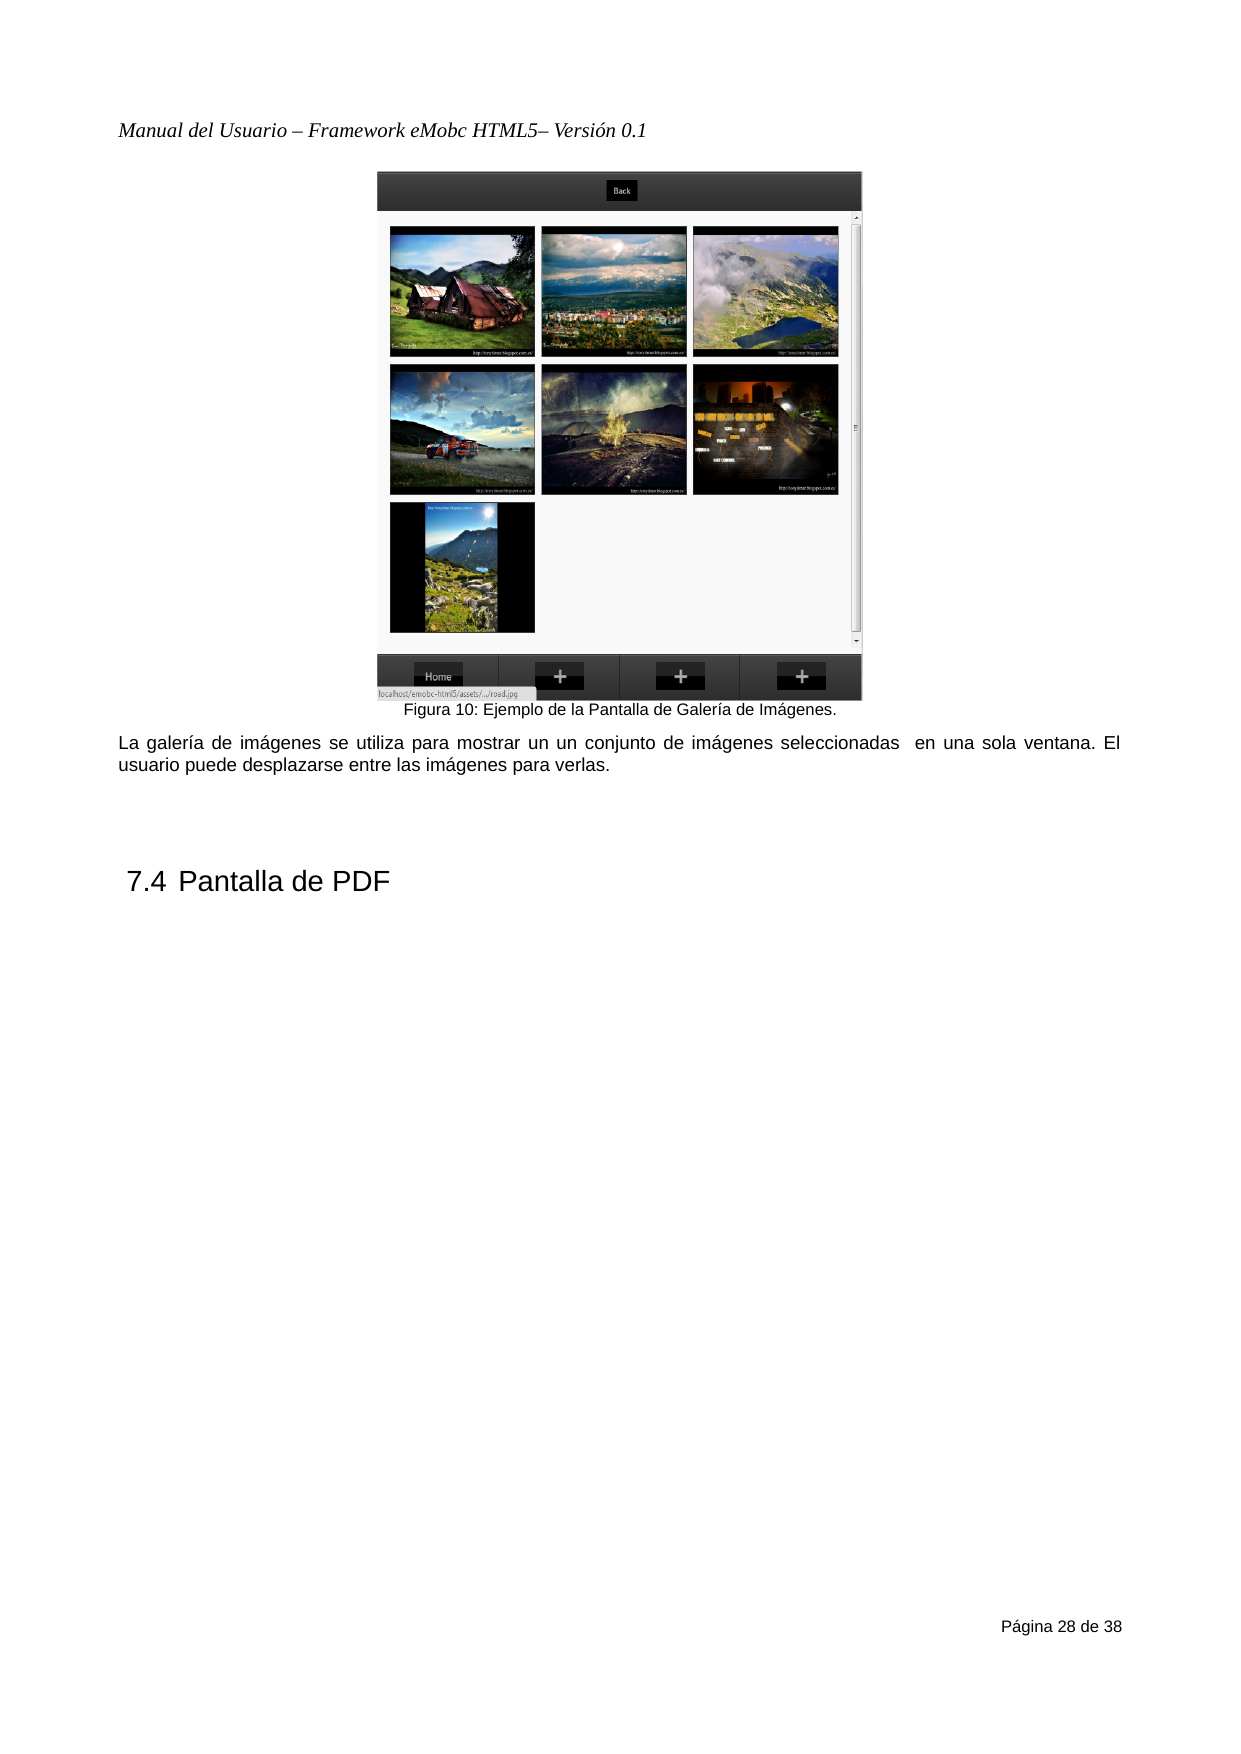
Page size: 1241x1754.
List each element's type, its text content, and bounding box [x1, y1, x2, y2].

subtitle Pantalla de PDF [118, 864, 1122, 897]
text La galería de imágenes se utiliza para mostrar un un conjunto de imágenes seleccionadas en una sola ventana. El usuario puede desplazarse entre las imágenes para verlas. [118, 732, 1122, 775]
picture [377, 171, 863, 701]
text Figura 10: Ejemplo de la Pantalla de Galería de Imágenes. [118, 172, 1122, 719]
